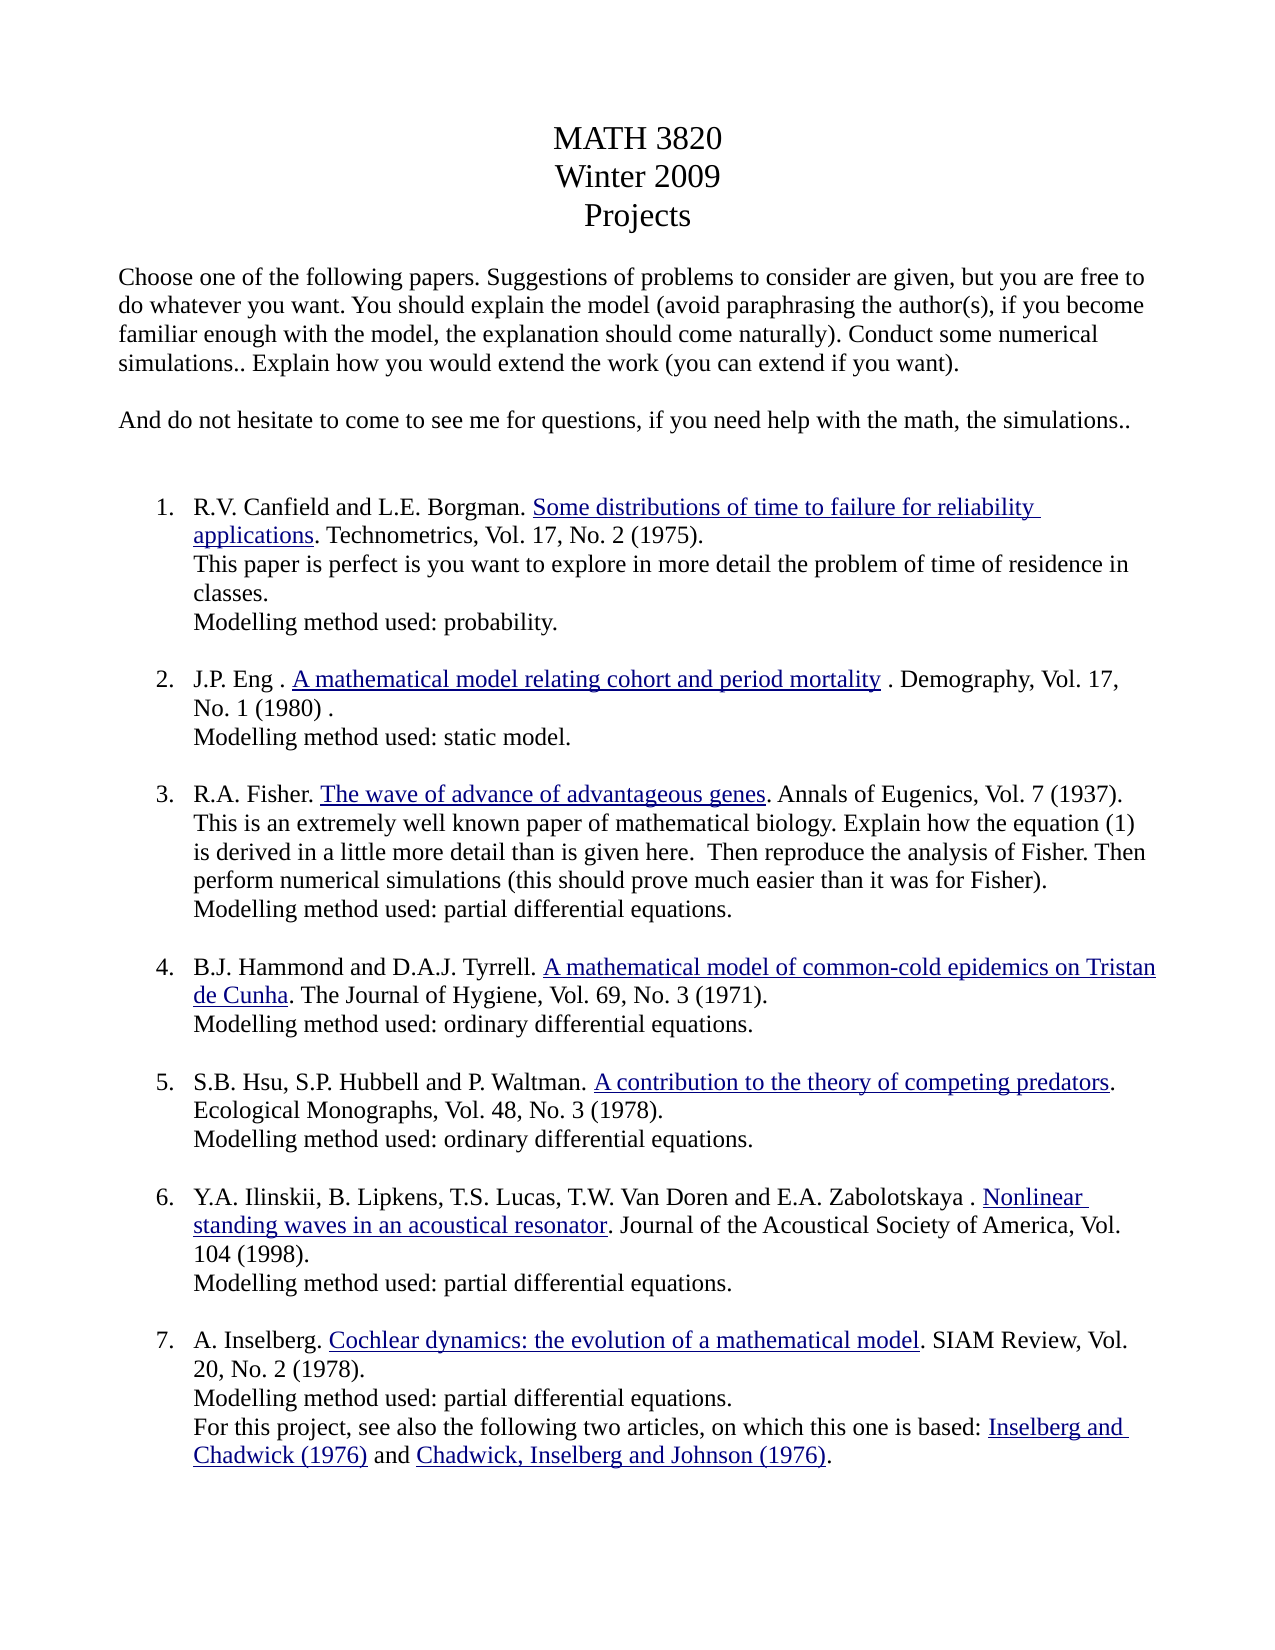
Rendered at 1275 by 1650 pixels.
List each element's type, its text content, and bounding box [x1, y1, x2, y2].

text Projects [118, 195, 1157, 233]
list B.J. Hammond and D.A.J. Tyrrell. A mathematical model of common-cold epidemics on Tristan de Cunha. The Journal of Hygiene, Vol. 69, No. 3 (1971). Modelling method used: ordinary differential equations. [156, 952, 1157, 1067]
list R.A. Fisher. The wave of advance of advantageous genes. Annals of Eugenics, Vol. 7 (1937). [156, 779, 1157, 808]
list J.P. Eng . A mathematical model relating cohort and period mortality . Demography, Vol. 17, No. 1 (1980) . Modelling method used: static model. [156, 664, 1157, 779]
list Modelling method used: partial differential equations. [156, 894, 1157, 952]
text And do not hesitate to come to see me for questions, if you need help with the math, the simulations.. [118, 406, 1157, 434]
list A. Inselberg. Cochlear dynamics: the evolution of a mathematical model. SIAM Review, Vol. 20, No. 2 (1978). Modelling method used: partial differential equations. For this project, see also the following two articles, on which this one is based: Inselberg and Chadwick (1976) and Chadwick, Inselberg and Johnson (1976). [156, 1326, 1157, 1469]
text Choose one of the following papers. Suggestions of problems to consider are given, but you are free to do whatever you want. You should explain the model (avoid paraphrasing the author(s), if you become familiar enough with the model, the explanation should come naturally). Conduct some numerical simulations.. Explain how you would extend the work (you can extend if you want). [118, 262, 1157, 377]
list Y.A. Ilinskii, B. Lipkens, T.S. Lucas, T.W. Van Doren and E.A. Zabolotskaya . Nonlinear standing waves in an acoustical resonator. Journal of the Acoustical Society of America, Vol. 104 (1998). Modelling method used: partial differential equations. [156, 1182, 1157, 1326]
list This is an extremely well known paper of mathematical biology. Explain how the equation (1) is derived in a little more detail than is given here. Then reproduce the analysis of Fisher. Then perform numerical simulations (this should prove much easier than it was for Fisher). [156, 808, 1157, 894]
text Winter 2009 [118, 156, 1157, 195]
list S.B. Hsu, S.P. Hubbell and P. Waltman. A contribution to the theory of competing predators. Ecological Monographs, Vol. 48, No. 3 (1978). Modelling method used: ordinary differential equations. [156, 1067, 1157, 1182]
list R.V. Canfield and L.E. Borgman. Some distributions of time to failure for reliability applications. Technometrics, Vol. 17, No. 2 (1975). This paper is perfect is you want to explore in more detail the problem of time of residence in classes. Modelling method used: probability. [156, 492, 1157, 664]
text MATH 3820 [118, 118, 1157, 156]
